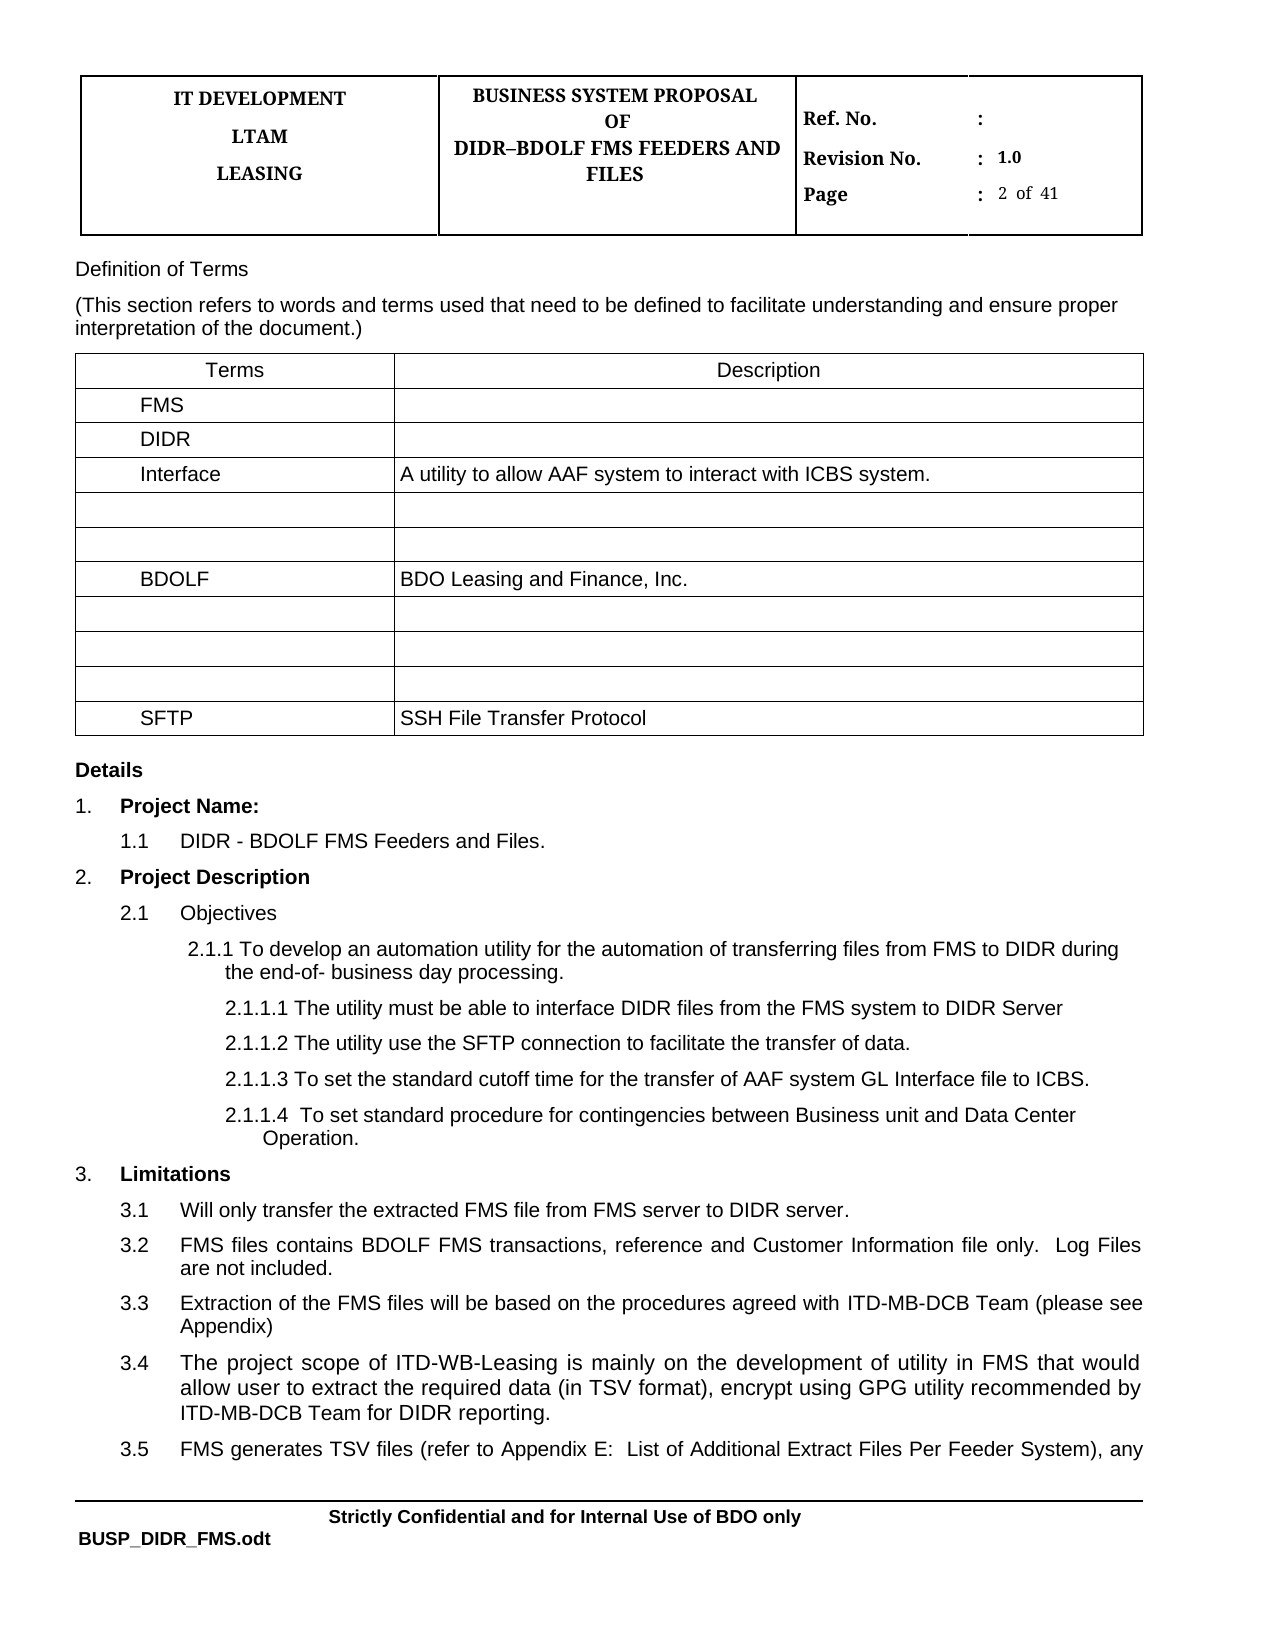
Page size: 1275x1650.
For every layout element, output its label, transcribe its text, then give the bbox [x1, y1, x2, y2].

table_header Description [395, 354, 1143, 388]
text Definition of Terms [75, 258, 1143, 281]
list Project Name: [75, 794, 1143, 818]
table_cell BDOLF [76, 562, 394, 596]
table_cell [395, 597, 1143, 631]
table_cell DIDR [76, 423, 394, 457]
table_cell [395, 389, 1143, 422]
list To set standard procedure for contingencies between Business unit and Data Center Operation. [225, 1103, 1143, 1150]
list Extraction of the FMS files will be based on the procedures agreed with ITD-MB-DCB Team (please see Appendix) [120, 1292, 1143, 1338]
list Objectives [120, 902, 1143, 925]
list To set the standard cutoff time for the transfer of AAF system GL Interface file to ICBS. [225, 1068, 1143, 1091]
list FMS generates TSV files (refer to Appendix E: List of Additional Extract Files Per Feeder System), any [120, 1437, 1143, 1460]
list The utility must be able to interface DIDR files from the FMS system to DIDR Server [225, 996, 1143, 1019]
table_cell [76, 667, 394, 701]
text Details [75, 759, 1143, 782]
list The utility use the SFTP connection to facilitate the transfer of data. [225, 1032, 1143, 1055]
table_cell BDO Leasing and Finance, Inc. [395, 562, 1143, 596]
table_cell [395, 493, 1143, 527]
table_cell [395, 528, 1143, 561]
list Limitations [75, 1162, 1143, 1186]
table_cell A utility to allow AAF system to interact with ICBS system. [395, 458, 1143, 492]
table_cell FMS [76, 389, 394, 422]
text (This section refers to words and terms used that need to be defined to facilitate understanding and ensure proper interpretation of the document.) [75, 294, 1143, 340]
list Will only transfer the extracted FMS file from FMS server to DIDR server. [120, 1198, 1143, 1221]
table_cell [395, 667, 1143, 701]
table_cell [76, 528, 394, 561]
list DIDR - BDOLF FMS Feeders and Files. [120, 830, 1143, 853]
list Project Description [75, 866, 1143, 889]
table_cell Interface [76, 458, 394, 492]
list To develop an automation utility for the automation of transferring files from FMS to DIDR during the end-of- business day processing. [187, 937, 1143, 984]
list FMS files contains BDOLF FMS transactions, reference and Customer Information file only. Log Files are not included. [120, 1233, 1143, 1280]
table_cell [395, 423, 1143, 457]
table_header Terms [76, 354, 394, 388]
table_cell SSH File Transfer Protocol [395, 702, 1143, 735]
table_cell [76, 597, 394, 631]
table_cell [76, 632, 394, 666]
table_cell SFTP [76, 702, 394, 735]
table_cell [76, 493, 394, 527]
list The project scope of ITD-WB-Leasing is mainly on the development of utility in FMS that would allow user to extract the required data (in TSV format), encrypt using GPG utility recommended by ITD-MB-DCB Team for DIDR reporting. [120, 1350, 1143, 1425]
table_cell [395, 632, 1143, 666]
